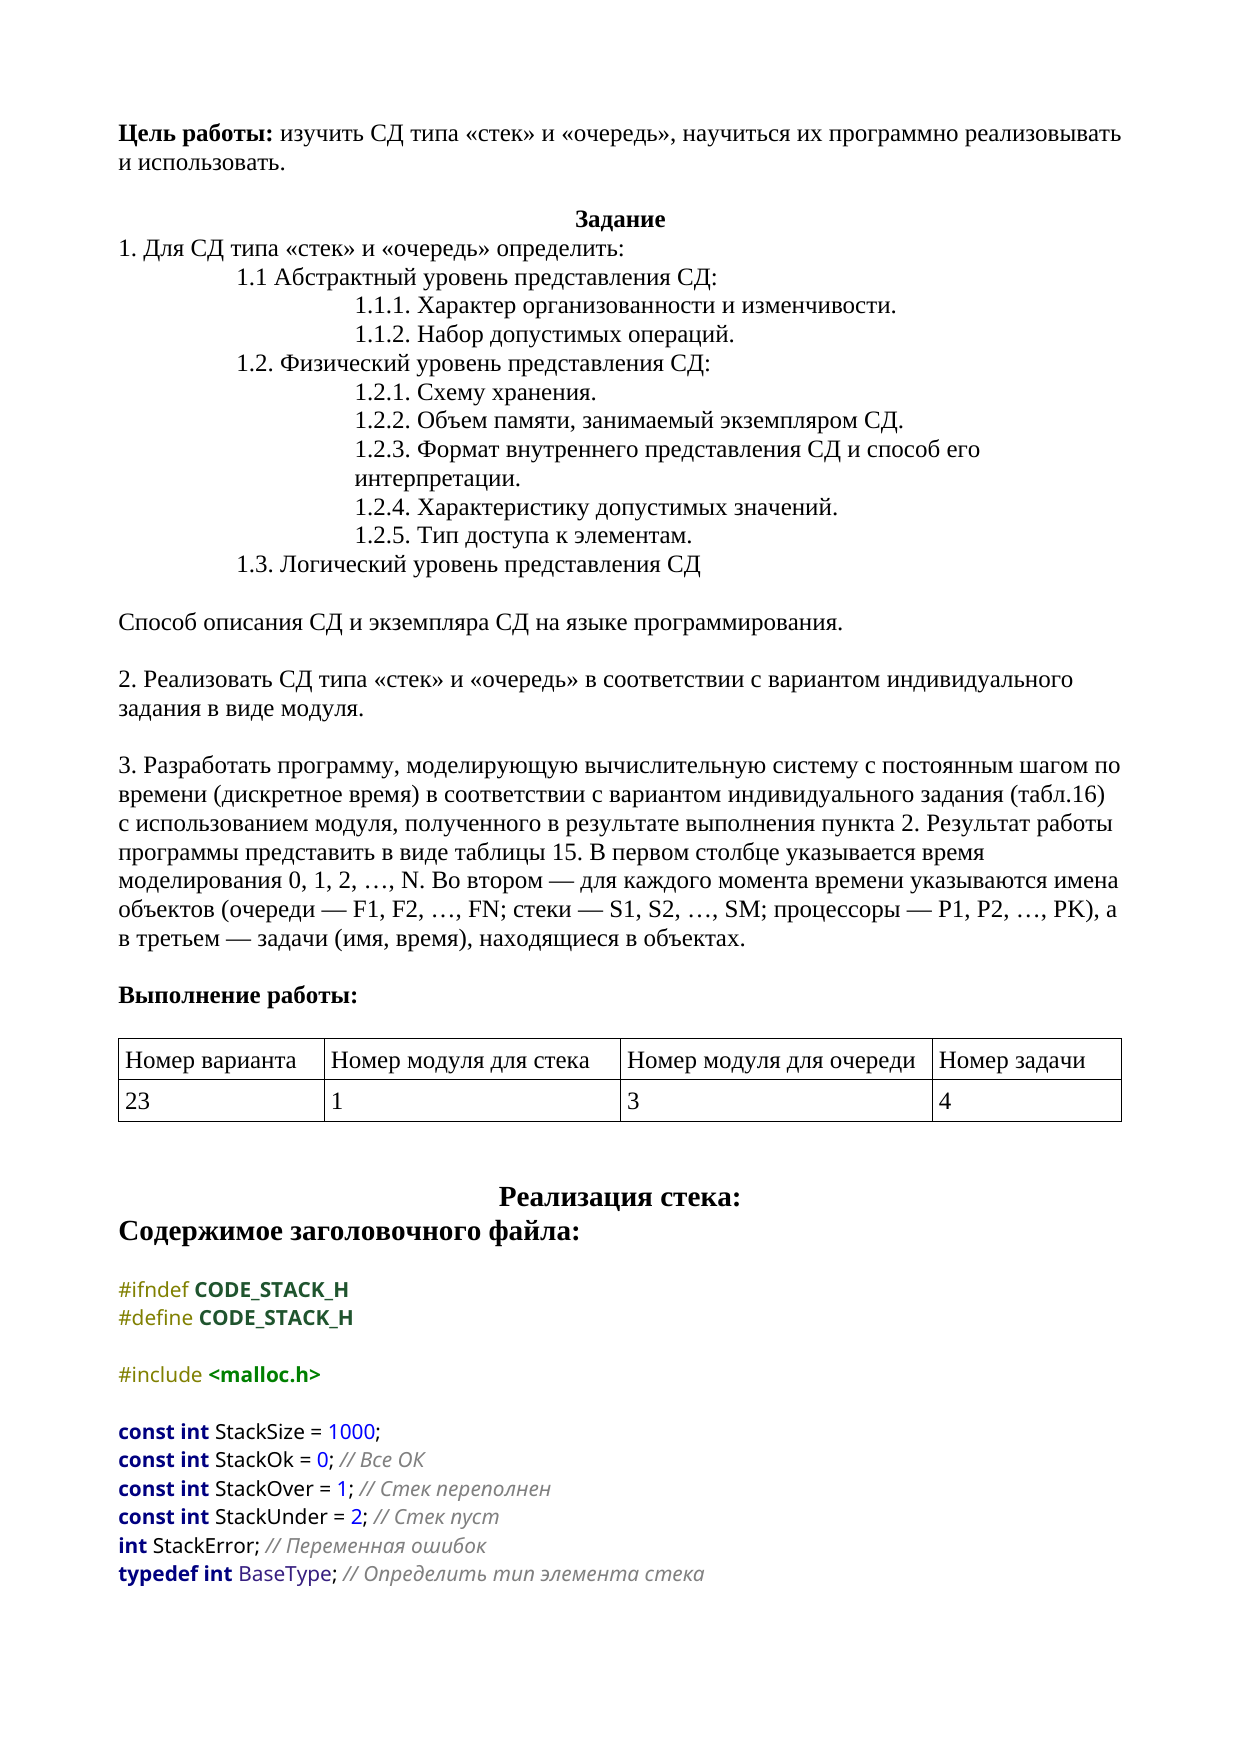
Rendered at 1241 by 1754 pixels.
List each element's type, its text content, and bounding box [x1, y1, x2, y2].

text 2. Реализовать СД типа «стек» и «очередь» в соответствии с вариантом индивидуального задания в виде модуля. [118, 664, 1122, 722]
text Реализация стека: [118, 1179, 1122, 1213]
table_header Номер модуля для стека [325, 1039, 620, 1079]
text Содержимое заголовочного файла: [118, 1213, 1122, 1246]
text 1.2. Физический уровень представления СД: [118, 348, 1122, 377]
text Цель работы: изучить СД типа «стек» и «очередь», научиться их программно реализовывать и использовать. [118, 118, 1122, 176]
text Способ описания СД и экземпляра СД на языке программирования. [118, 607, 1122, 636]
text #ifndef CODE_STACK_H #define CODE_STACK_H #include <malloc.h> const int StackSize = 1000; const int StackOk = 0; // Все ОК const int StackOver = 1; // Стек переполнен const int StackUnder = 2; // Стек пуст int StackError; // Переменная ошибок typedef int BaseType; // Определить тип элемента стека [118, 1275, 1122, 1616]
table_header Номер варианта [119, 1039, 324, 1079]
text 1.1 Абстрактный уровень представления СД: [118, 262, 1122, 291]
text Выполнение работы: [118, 981, 1122, 1009]
table_cell 4 [933, 1080, 1121, 1121]
table_cell 1 [325, 1080, 620, 1121]
text Задание [118, 204, 1122, 233]
table_header Номер задачи [933, 1039, 1121, 1079]
text 1.1.1. Характер организованности и изменчивости. [118, 291, 1122, 319]
text 1. Для СД типа «стек» и «очередь» определить: [118, 233, 1122, 262]
text 1.2.1. Схему хранения. [118, 377, 1122, 406]
table_header Номер модуля для очереди [621, 1039, 932, 1079]
table_cell 3 [621, 1080, 932, 1121]
text 1.1.2. Набор допустимых операций. [118, 319, 1122, 348]
table_cell 23 [119, 1080, 324, 1121]
text 1.2.5. Тип доступа к элементам. [118, 521, 1122, 549]
text 1.2.3. Формат внутреннего представления СД и способ его интерпретации. [118, 434, 1122, 492]
text 1.2.2. Объем памяти, занимаемый экземпляром СД. [118, 406, 1122, 434]
text 1.3. Логический уровень представления СД [118, 549, 1122, 578]
text 3. Разработать программу, моделирующую вычислительную систему с постоянным шагом по времени (дискретное время) в соответствии с вариантом индивидуального задания (табл.16) с использованием модуля, полученного в результате выполнения пункта 2. Результат работы программы представить в виде таблицы 15. В первом столбце указывается время моделирования 0, 1, 2, …, N. Во втором — для каждого момента времени указываются имена объектов (очереди — F1, F2, …, FN; стеки — S1, S2, …, SM; процессоры — P1, P2, …, PK), а в третьем — задачи (имя, время), находящиеся в объектах. [118, 751, 1122, 952]
text 1.2.4. Характеристику допустимых значений. [118, 492, 1122, 521]
